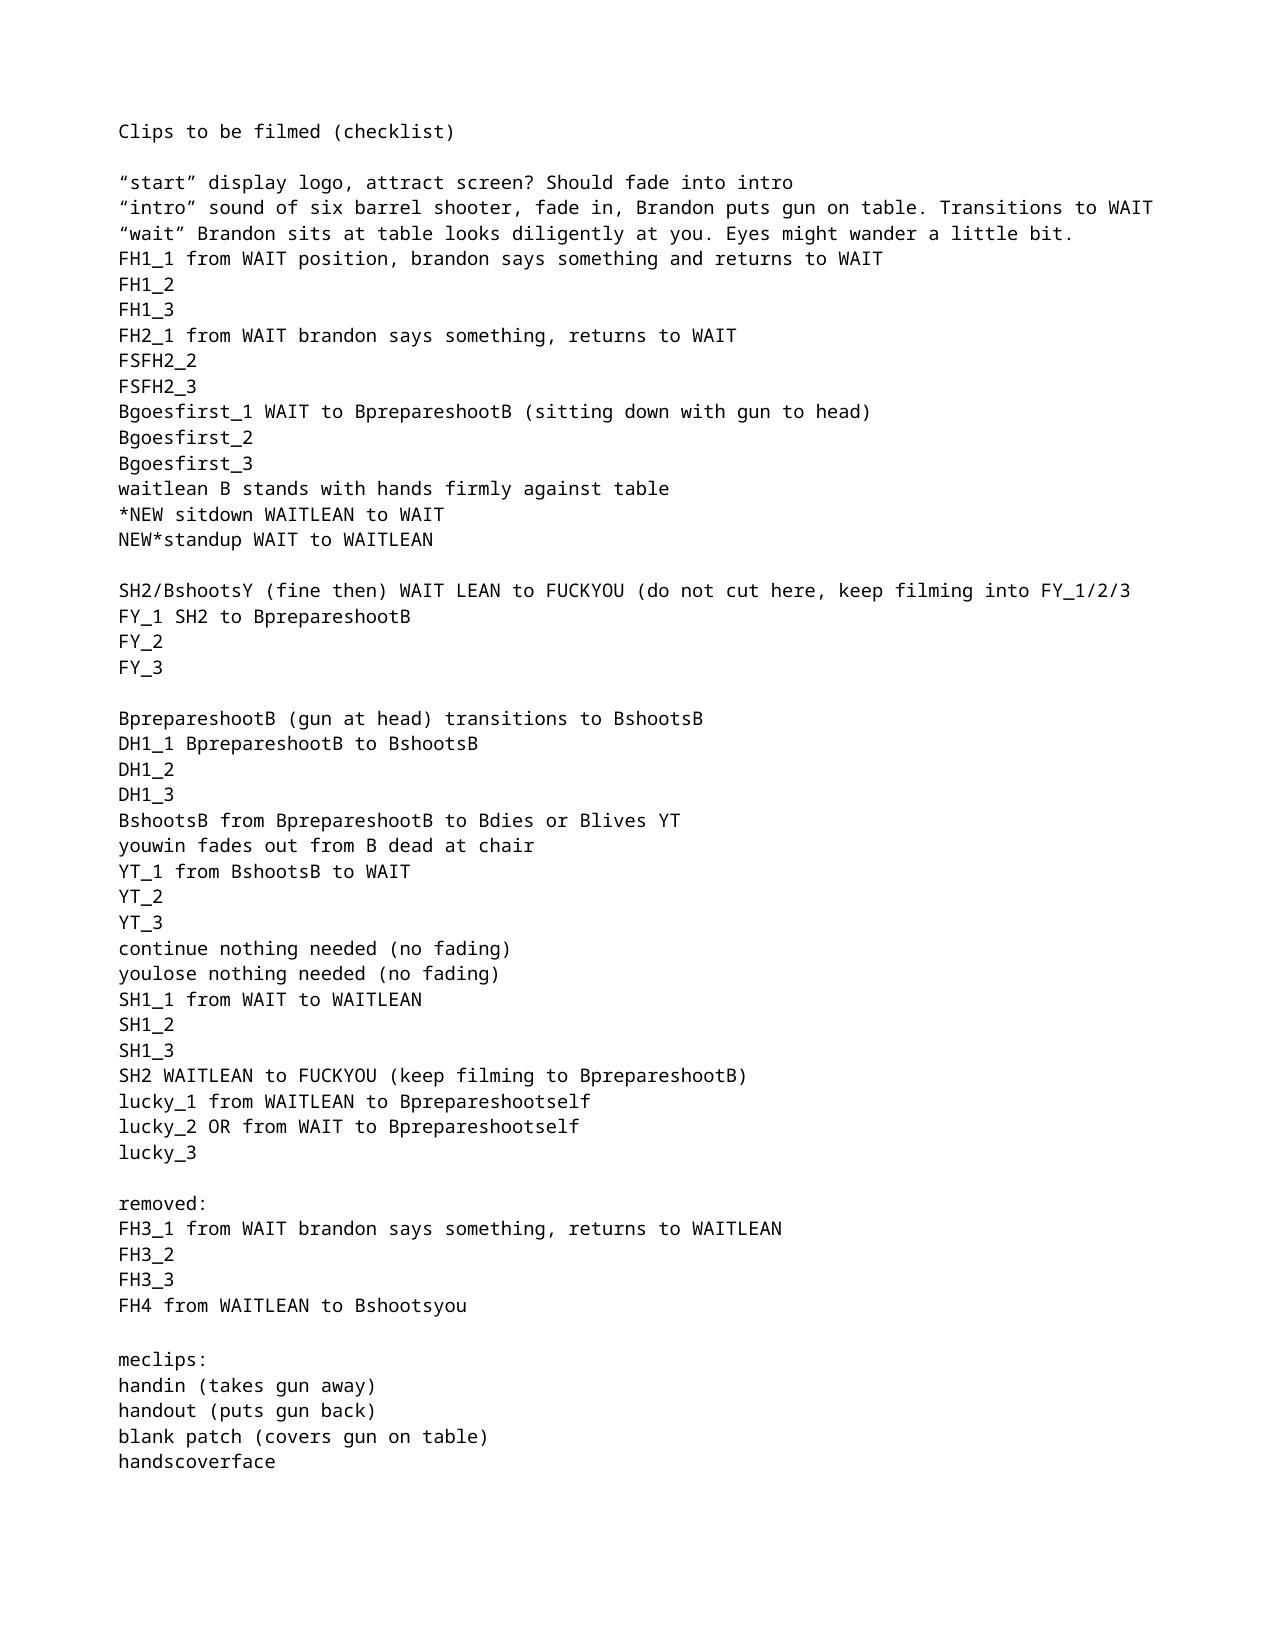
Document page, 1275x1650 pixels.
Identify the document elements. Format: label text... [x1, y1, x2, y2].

text FH3_3 [118, 1267, 1157, 1292]
text meclips: [118, 1346, 1157, 1372]
text Bgoesfirst_2 [118, 424, 1157, 450]
text blank patch (covers gun on table) [118, 1423, 1157, 1448]
text “wait” Brandon sits at table looks diligently at you. Eyes might wander a little bit. [118, 220, 1157, 246]
text SH1_3 [118, 1037, 1157, 1062]
text handout (puts gun back) [118, 1397, 1157, 1423]
text waitlean B stands with hands firmly against table [118, 475, 1157, 501]
text DH1_1 BprepareshootB to BshootsB [118, 731, 1157, 756]
text DH1_2 [118, 756, 1157, 782]
text continue nothing needed (no fading) [118, 935, 1157, 960]
text YT_2 [118, 884, 1157, 909]
text FH3_1 from WAIT brandon says something, returns to WAITLEAN [118, 1216, 1157, 1241]
text youwin fades out from B dead at chair [118, 833, 1157, 858]
text “intro” sound of six barrel shooter, fade in, Brandon puts gun on table. Transitions to WAIT [118, 195, 1157, 220]
text *NEW sitdown WAITLEAN to WAIT [118, 501, 1157, 526]
text FY_3 [118, 654, 1157, 679]
text FSFH2_2 [118, 348, 1157, 373]
text Bgoesfirst_1 WAIT to BprepareshootB (sitting down with gun to head) [118, 399, 1157, 424]
text FY_1 SH2 to BprepareshootB [118, 603, 1157, 628]
text SH2 WAITLEAN to FUCKYOU (keep filming to BprepareshootB) [118, 1062, 1157, 1088]
text lucky_1 from WAITLEAN to Bprepareshootself [118, 1088, 1157, 1113]
text BshootsB from BprepareshootB to Bdies or Blives YT [118, 807, 1157, 833]
text NEW*standup WAIT to WAITLEAN [118, 526, 1157, 552]
text FH1_1 from WAIT position, brandon says something and returns to WAIT [118, 246, 1157, 271]
text lucky_2 OR from WAIT to Bprepareshootself [118, 1113, 1157, 1139]
text FH4 from WAITLEAN to Bshootsyou [118, 1292, 1157, 1318]
text FH1_3 [118, 297, 1157, 322]
text YT_3 [118, 909, 1157, 935]
text FH3_2 [118, 1241, 1157, 1267]
text FSFH2_3 [118, 373, 1157, 399]
text Clips to be filmed (checklist) [118, 118, 1157, 144]
text SH1_1 from WAIT to WAITLEAN [118, 986, 1157, 1011]
text handscoverface [118, 1448, 1157, 1474]
text “start” display logo, attract screen? Should fade into intro [118, 169, 1157, 195]
text Bgoesfirst_3 [118, 450, 1157, 475]
text FH1_2 [118, 271, 1157, 297]
text SH2/BshootsY (fine then) WAIT LEAN to FUCKYOU (do not cut here, keep filming into FY_1/2/3 [118, 577, 1157, 603]
text youlose nothing needed (no fading) [118, 960, 1157, 986]
text lucky_3 [118, 1139, 1157, 1164]
text handin (takes gun away) [118, 1372, 1157, 1397]
text SH1_2 [118, 1011, 1157, 1037]
text FY_2 [118, 628, 1157, 654]
text BprepareshootB (gun at head) transitions to BshootsB [118, 705, 1157, 731]
text YT_1 from BshootsB to WAIT [118, 858, 1157, 884]
text FH2_1 from WAIT brandon says something, returns to WAIT [118, 322, 1157, 348]
text removed: [118, 1190, 1157, 1216]
text DH1_3 [118, 782, 1157, 807]
